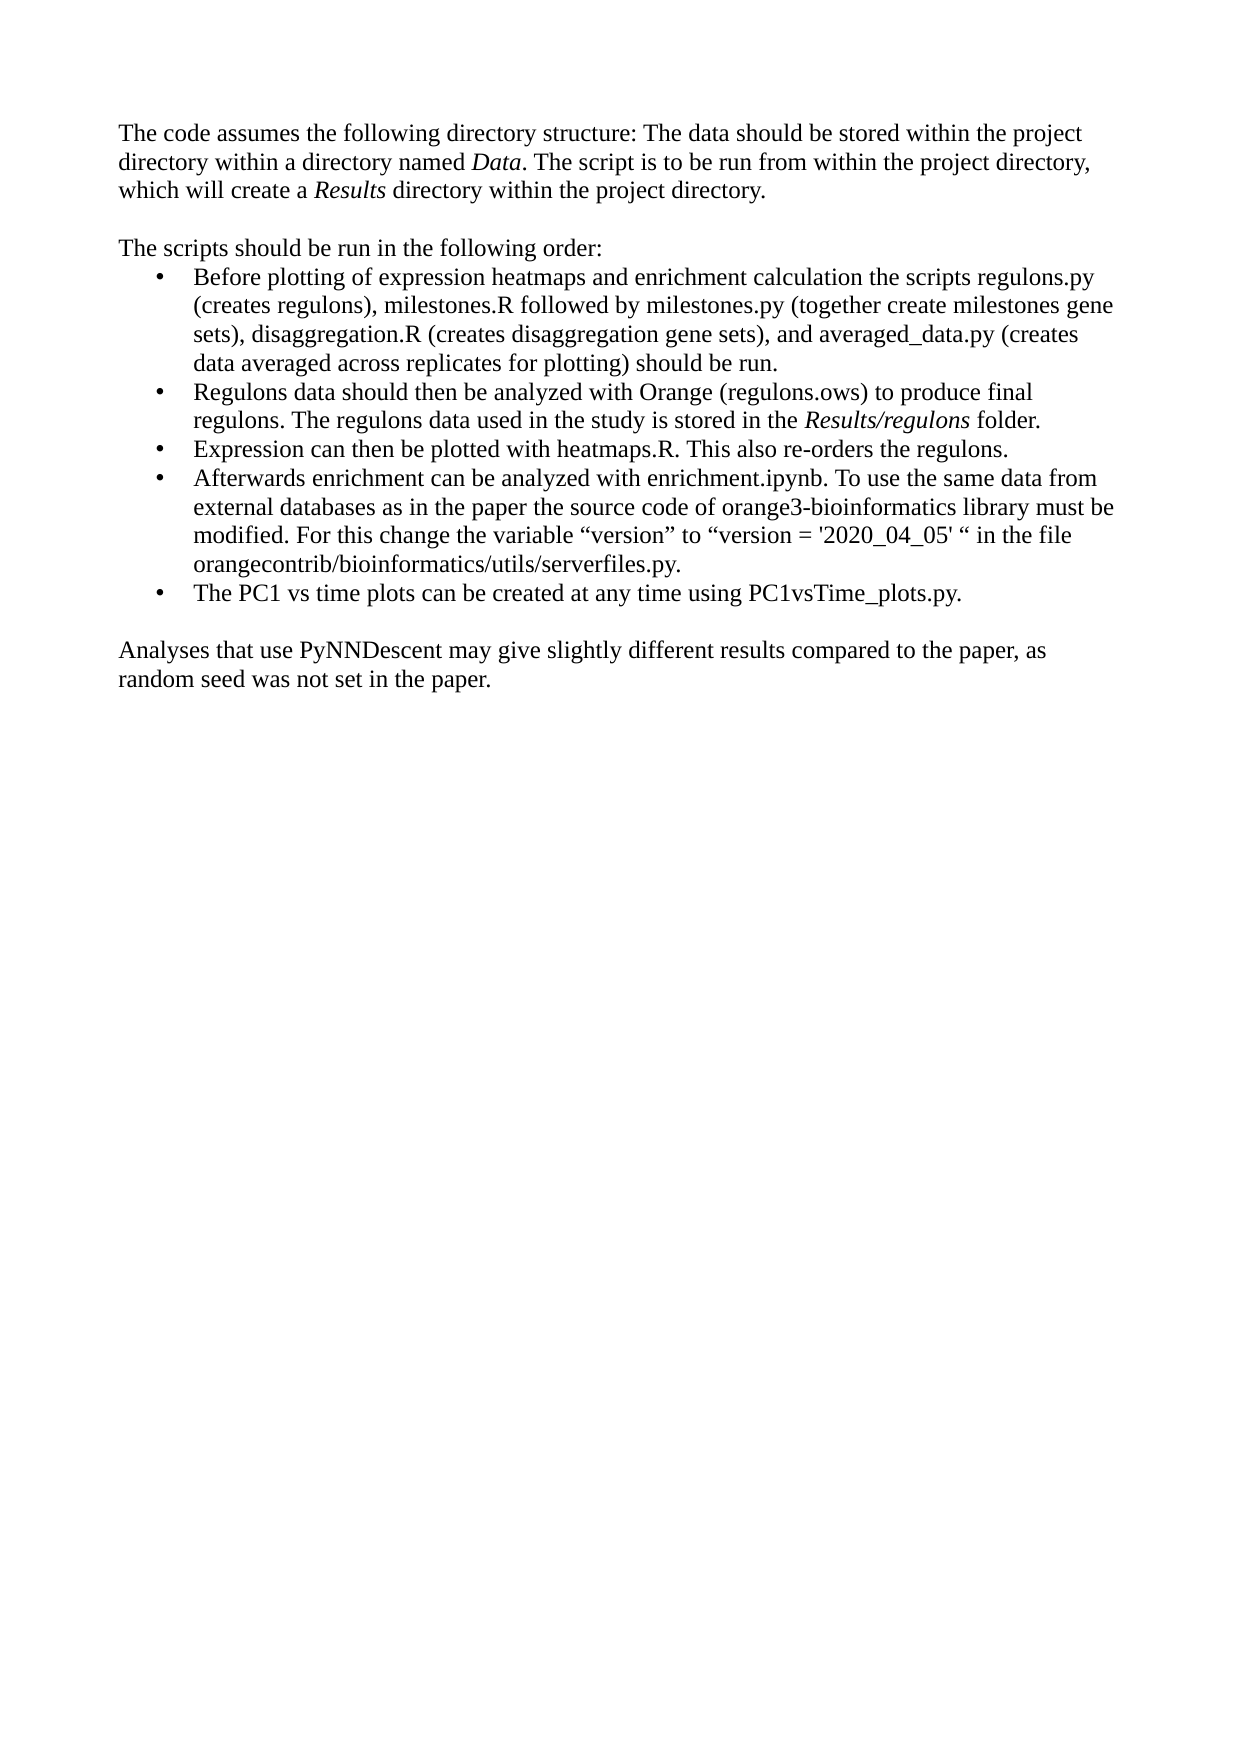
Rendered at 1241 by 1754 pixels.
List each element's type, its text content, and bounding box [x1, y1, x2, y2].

list Afterwards enrichment can be analyzed with enrichment.ipynb. To use the same data from external databases as in the paper the source code of orange3-bioinformatics library must be modified. For this change the variable “version” to “version = '2020_04_05' “ in the file orangecontrib/bioinformatics/utils/serverfiles.py. [156, 463, 1122, 578]
list Regulons data should then be analyzed with Orange (regulons.ows) to produce final regulons. The regulons data used in the study is stored in the Results/regulons folder. [156, 377, 1122, 434]
text The scripts should be run in the following order: [118, 233, 1122, 262]
text The code assumes the following directory structure: The data should be stored within the project directory within a directory named Data. The script is to be run from within the project directory, which will create a Results directory within the project directory. [118, 118, 1122, 204]
list Expression can then be plotted with heatmaps.R. This also re-orders the regulons. [156, 434, 1122, 463]
list Before plotting of expression heatmaps and enrichment calculation the scripts regulons.py (creates regulons), milestones.R followed by milestones.py (together create milestones gene sets), disaggregation.R (creates disaggregation gene sets), and averaged_data.py (creates data averaged across replicates for plotting) should be run. [156, 262, 1122, 377]
text Analyses that use PyNNDescent may give slightly different results compared to the paper, as random seed was not set in the paper. [118, 636, 1122, 693]
list The PC1 vs time plots can be created at any time using PC1vsTime_plots.py. [156, 578, 1122, 607]
